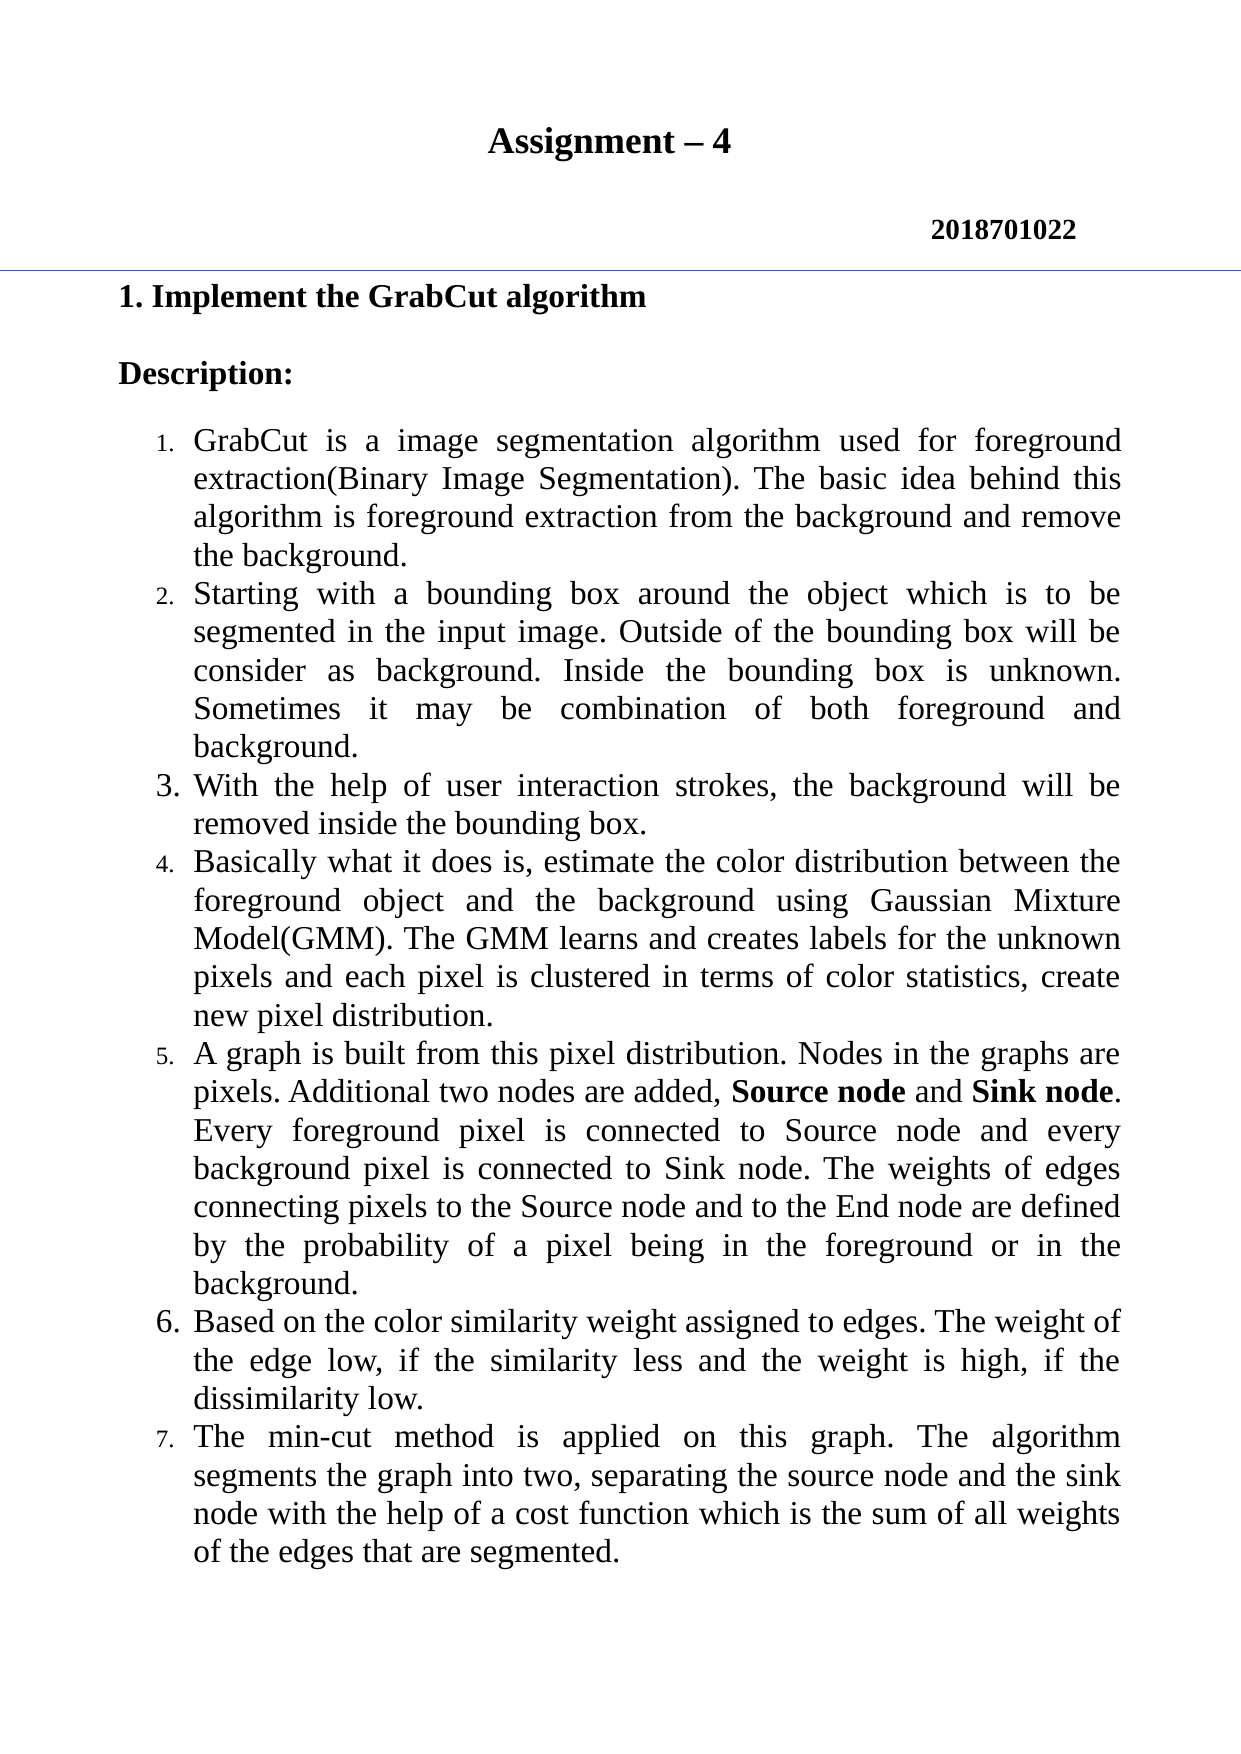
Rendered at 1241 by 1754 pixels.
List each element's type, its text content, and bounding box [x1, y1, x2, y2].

list A graph is built from this pixel distribution. Nodes in the graphs are pixels. Additional two nodes are added, Source node and Sink node. Every foreground pixel is connected to Source node and every background pixel is connected to Sink node. The weights of edges connecting pixels to the Source node and to the End node are defined by the probability of a pixel being in the foreground or in the background. [156, 1033, 1122, 1302]
list Basically what it does is, estimate the color distribution between the foreground object and the background using Gaussian Mixture Model(GMM). The GMM learns and creates labels for the unknown pixels and each pixel is clustered in terms of color statistics, create new pixel distribution. [156, 842, 1122, 1033]
text Assignment – 4 [118, 118, 1122, 161]
list GrabCut is a image segmentation algorithm used for foreground extraction(Binary Image Segmentation). The basic idea behind this algorithm is foreground extraction from the background and remove the background. [156, 420, 1122, 573]
list With the help of user interaction strokes, the background will be removed inside the bounding box. [156, 765, 1122, 842]
text 1. Implement the GrabCut algorithm [118, 276, 1122, 314]
list The min-cut method is applied on this graph. The algorithm segments the graph into two, separating the source node and the sink node with the help of a cost function which is the sum of all weights of the edges that are segmented. [156, 1417, 1122, 1570]
list Based on the color similarity weight assigned to edges. The weight of the edge low, if the similarity less and the weight is high, if the dissimilarity low. [156, 1302, 1122, 1417]
list Starting with a bounding box around the object which is to be segmented in the input image. Outside of the bounding box will be consider as background. Inside the bounding box is unknown. Sometimes it may be combination of both foreground and background. [156, 573, 1122, 765]
text 2018701022 [118, 204, 1122, 247]
text Description: [118, 353, 1122, 391]
